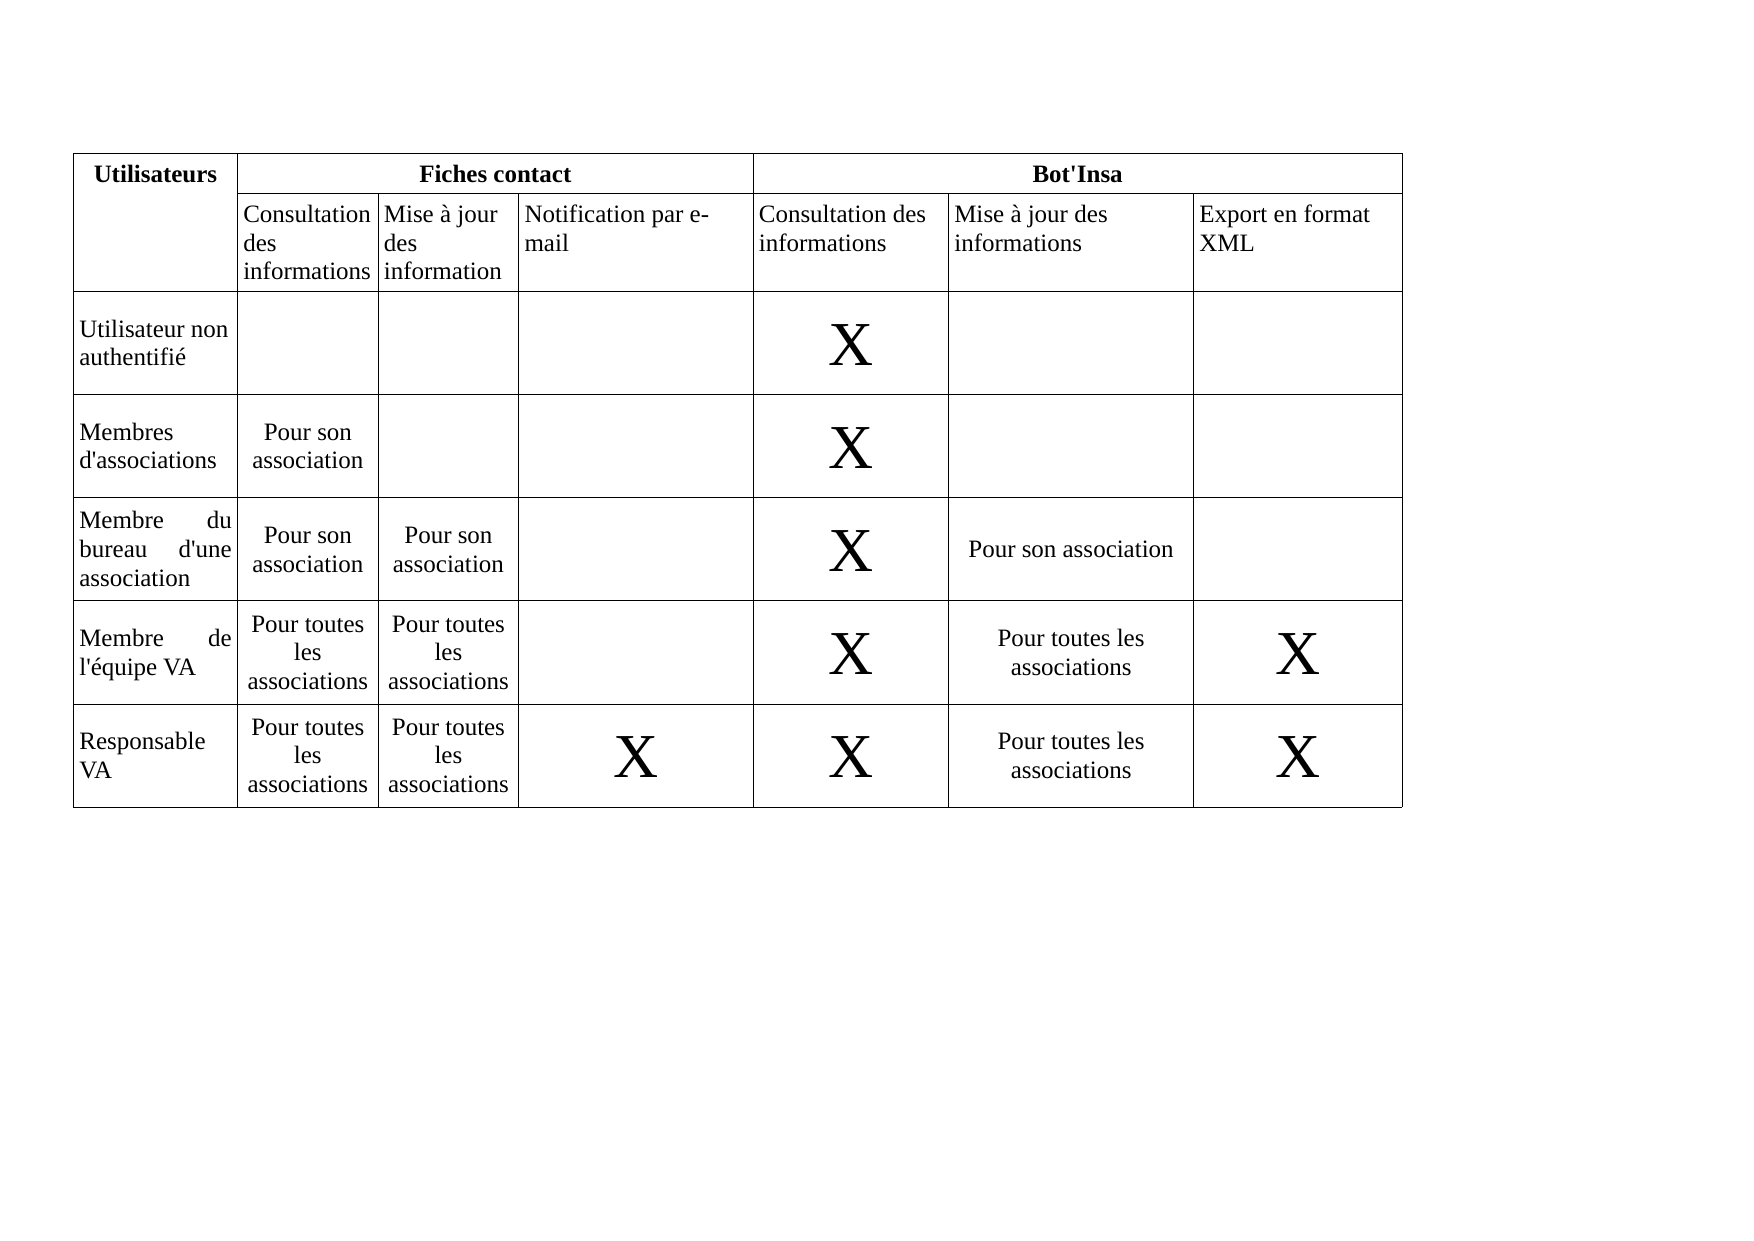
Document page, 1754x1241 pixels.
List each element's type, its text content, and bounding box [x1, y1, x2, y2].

table_cell Consultation des informations [238, 194, 378, 291]
table_cell Pour son association [379, 498, 518, 600]
table_cell Pour toutes les associations [379, 705, 518, 807]
table_cell [1194, 498, 1402, 600]
table_cell Membre du bureau d'une association [74, 498, 237, 600]
table_cell [1194, 395, 1402, 497]
table_cell Pour toutes les associations [949, 601, 1193, 703]
table_cell Membre de l'équipe VA [74, 601, 237, 703]
table_cell X [754, 395, 948, 497]
table_cell [519, 395, 753, 497]
table_cell [519, 292, 753, 394]
table_cell Pour son association [949, 498, 1193, 600]
table_header Fiches contact [238, 154, 753, 193]
table_cell Responsable VA [74, 705, 237, 807]
table_cell X [754, 498, 948, 600]
table_cell X [754, 292, 948, 394]
table_cell Mise à jour des information [379, 194, 518, 291]
table_cell Pour son association [238, 498, 378, 600]
table_cell Mise à jour des informations [949, 194, 1193, 291]
table_cell [949, 292, 1193, 394]
table_cell Membres d'associations [74, 395, 237, 497]
table_cell [379, 292, 518, 394]
table_cell Export en format XML [1194, 194, 1402, 291]
table_cell [949, 395, 1193, 497]
table_cell Notification par e-mail [519, 194, 753, 291]
table_cell Pour toutes les associations [379, 601, 518, 703]
table_cell Pour son association [238, 395, 378, 497]
table_cell X [1194, 601, 1402, 703]
table_cell Pour toutes les associations [238, 705, 378, 807]
table_cell Pour toutes les associations [238, 601, 378, 703]
table_header Bot'Insa [754, 154, 1402, 193]
table_cell X [754, 705, 948, 807]
table_cell Pour toutes les associations [949, 705, 1193, 807]
table_cell [238, 292, 378, 394]
table_cell Utilisateur non authentifié [74, 292, 237, 394]
table_cell X [519, 705, 753, 807]
table_cell X [754, 601, 948, 703]
table_cell X [1194, 705, 1402, 807]
table_cell [1194, 292, 1402, 394]
table_cell [519, 601, 753, 703]
table_header Utilisateurs [74, 154, 237, 291]
table_cell [379, 395, 518, 497]
table_cell Consultation des informations [754, 194, 948, 291]
table_cell [519, 498, 753, 600]
